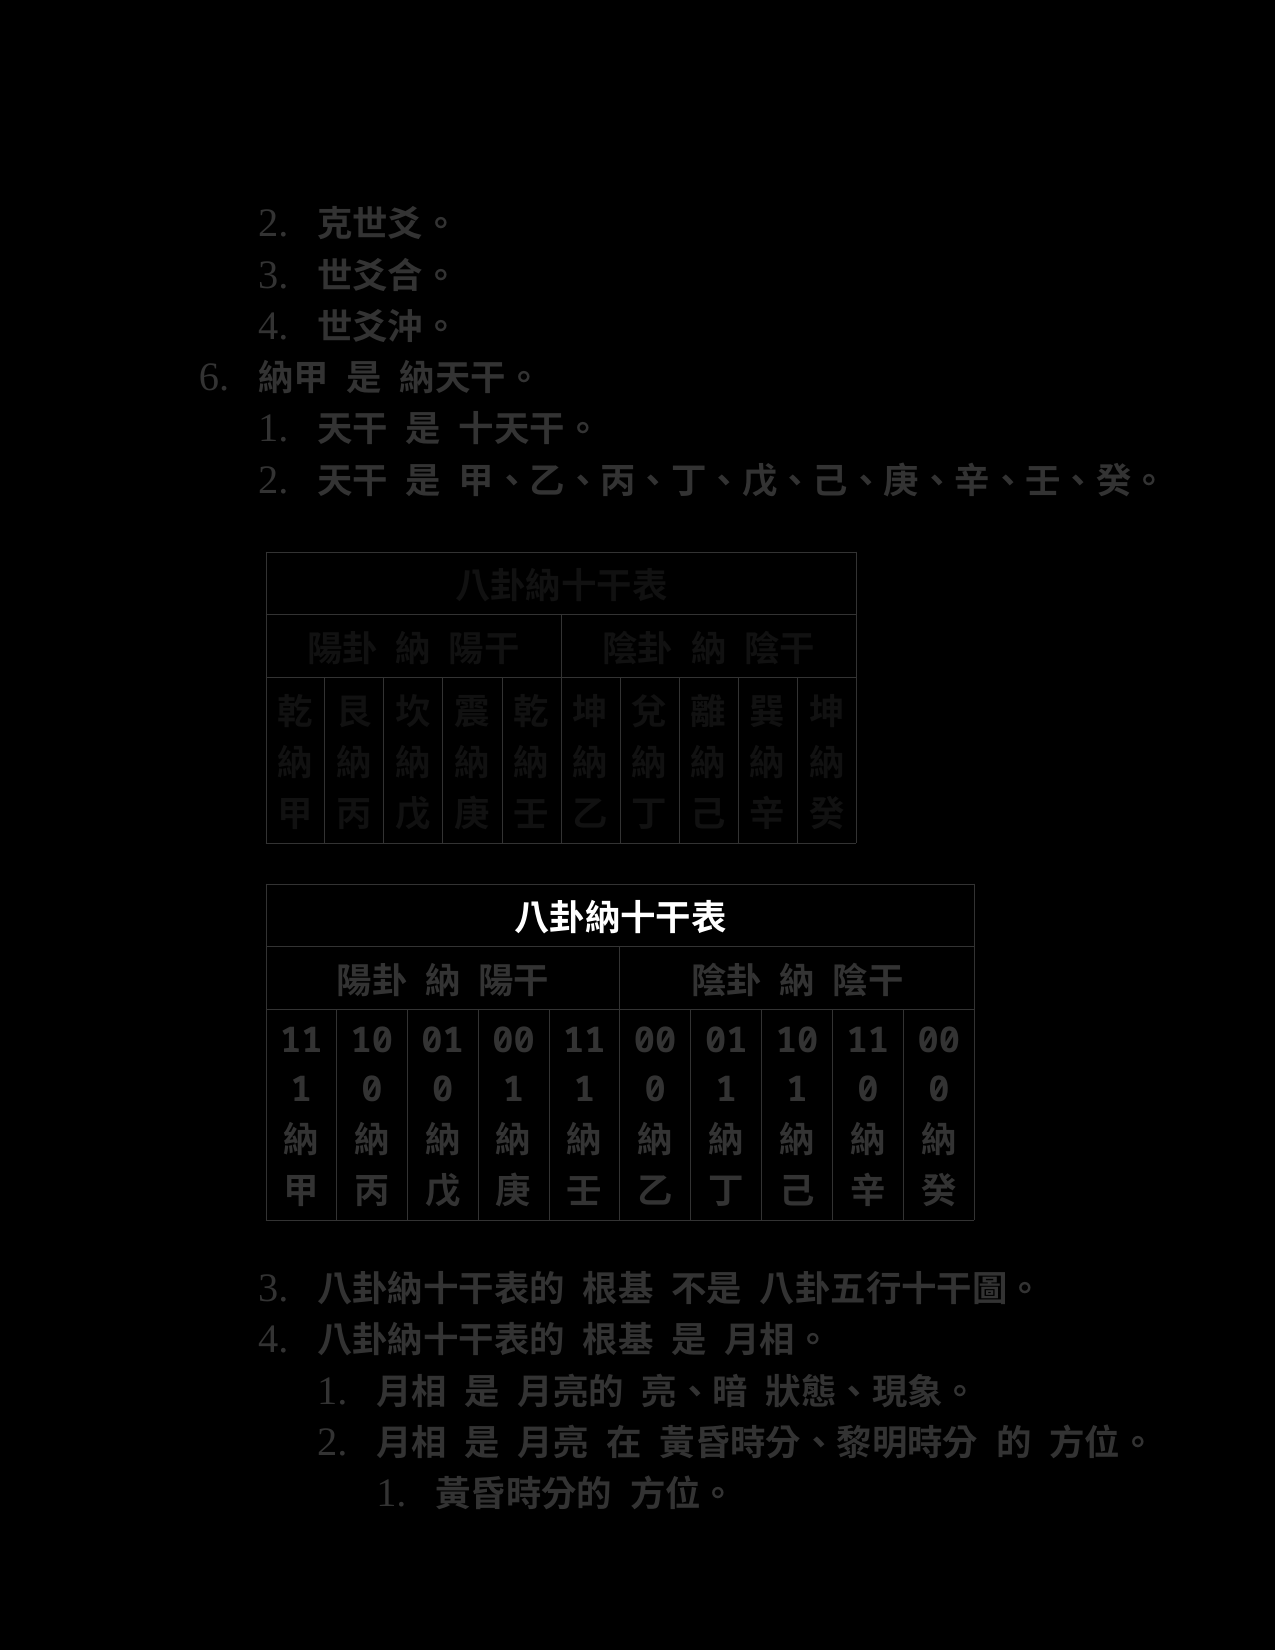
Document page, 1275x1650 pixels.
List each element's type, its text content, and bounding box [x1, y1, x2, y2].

table_header 八卦納十干表 [267, 885, 974, 946]
table_cell 陽卦 納 陽干 [267, 615, 561, 677]
table_cell 兌 納 丁 [621, 678, 679, 842]
table_cell 乾 納 甲 [267, 678, 324, 842]
table_cell 111 納 壬 [550, 1010, 619, 1219]
table_header 八卦納十干表 [267, 553, 856, 614]
table_cell 乾 納 壬 [503, 678, 561, 842]
list 八卦納十干表的 根基 不是 八卦五行十干圖。 [258, 1261, 1157, 1312]
table_cell 110 納 辛 [833, 1010, 903, 1219]
list 月相 是 月亮的 亮、暗 狀態、現象。 [317, 1363, 1157, 1414]
list 黃昏時分的 方位。 [376, 1466, 1157, 1517]
table_cell 000 納 乙 [620, 1010, 690, 1219]
table_cell 001 納 庚 [479, 1010, 549, 1219]
table_cell 000 納 癸 [904, 1010, 974, 1219]
list 天干 是 十天干。 [258, 401, 1157, 452]
table_cell 101 納 己 [762, 1010, 832, 1219]
table_cell 震 納 庚 [443, 678, 502, 842]
table_cell 坤 納 癸 [798, 678, 856, 842]
list 八卦納十干表的 根基 是 月相。 [258, 1312, 1157, 1363]
table_cell 陰卦 納 陰干 [620, 947, 974, 1009]
table_cell 巽 納 辛 [739, 678, 797, 842]
table_cell 111 納 甲 [267, 1010, 336, 1219]
list 世爻合。 [258, 247, 1157, 298]
table_cell 離 納 己 [680, 678, 738, 842]
list 納甲 是 納天干。 [199, 349, 1157, 401]
table_cell 坤 納 乙 [562, 678, 620, 842]
list 世爻沖。 [258, 298, 1157, 349]
table_cell 010 納 戊 [408, 1010, 478, 1219]
list 天干 是 甲、乙、丙、丁、戊、己、庚、辛、壬、癸。 [258, 452, 1157, 503]
table_cell 坎 納 戊 [384, 678, 442, 842]
table_cell 陽卦 納 陽干 [267, 947, 619, 1009]
table_cell 011 納 丁 [691, 1010, 761, 1219]
table_cell 100 納 丙 [337, 1010, 407, 1219]
list 克世爻。 [258, 196, 1157, 247]
table_cell 艮 納 丙 [325, 678, 383, 842]
table_cell 陰卦 納 陰干 [562, 615, 856, 677]
list 月相 是 月亮 在 黃昏時分、黎明時分 的 方位。 [317, 1414, 1157, 1466]
